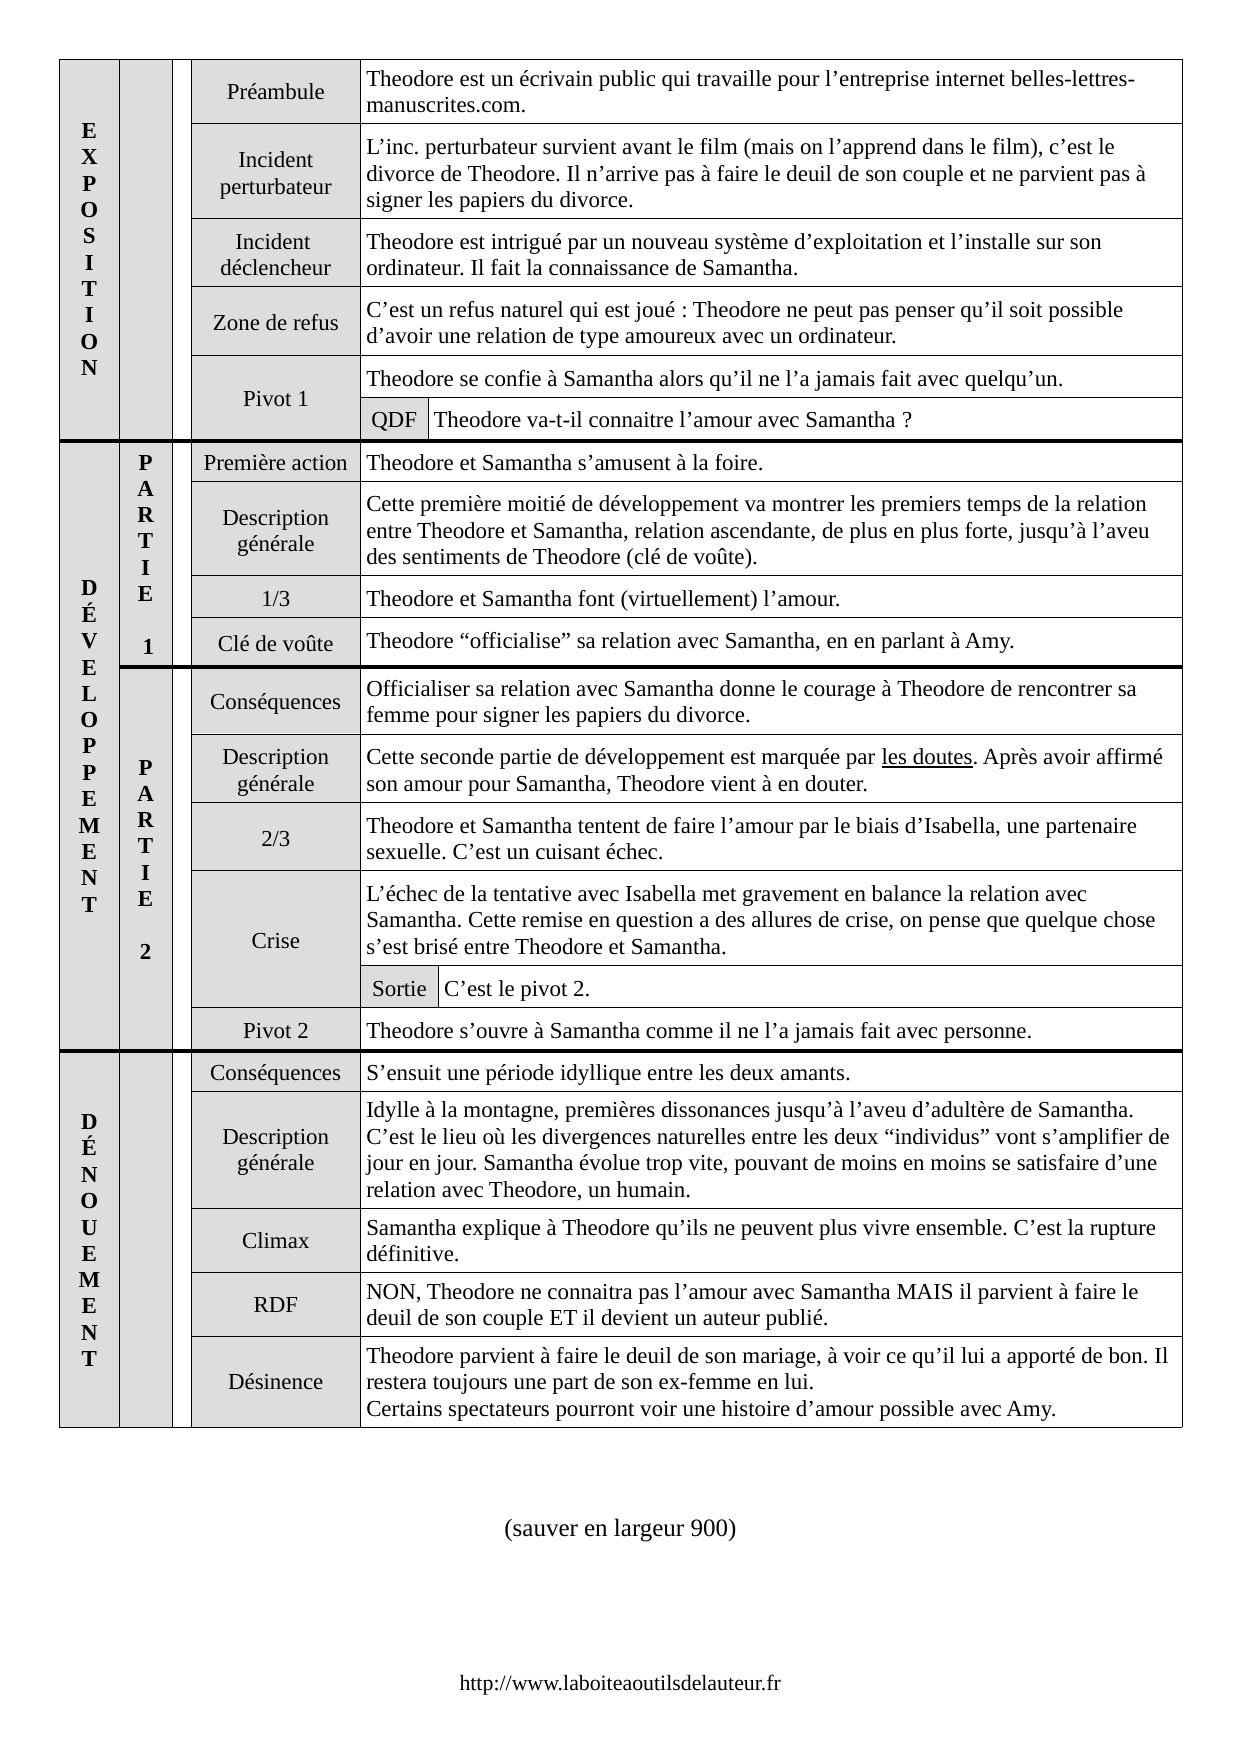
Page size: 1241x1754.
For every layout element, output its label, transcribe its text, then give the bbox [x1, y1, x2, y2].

table_cell Idylle à la montagne, premières dissonances jusqu’à l’aveu d’adultère de Samantha. C’est le lieu où les divergences naturelles entre les deux “individus” vont s’amplifier de jour en jour. Samantha évolue trop vite, pouvant de moins en moins se satisfaire d’une relation avec Theodore, un humain. [361, 1092, 1182, 1208]
table_cell [173, 443, 191, 665]
table_cell Pivot 1 [192, 356, 360, 439]
table_cell Désinence [192, 1337, 360, 1427]
table_header E X P O S I T I O N [60, 60, 119, 439]
table_cell Clé de voûte [192, 618, 360, 665]
table_cell Theodore parvient à faire le deuil de son mariage, à voir ce qu’il lui a apporté de bon. Il restera toujours une part de son ex-femme en lui. Certains spectateurs pourront voir une histoire d’amour possible avec Amy. [361, 1337, 1182, 1427]
table_cell 1/3 [192, 576, 360, 617]
table_cell Première action [192, 443, 360, 481]
table_cell D É V E L O P P E M E N T [60, 443, 119, 1049]
table_cell P A R T I E 1 [120, 443, 172, 665]
table_cell C’est un refus naturel qui est joué : Theodore ne peut pas penser qu’il soit possible d’avoir une relation de type amoureux avec un ordinateur. [361, 287, 1182, 355]
table_cell C’est le pivot 2. [439, 966, 1182, 1007]
table_cell 2/3 [192, 803, 360, 870]
table_cell Theodore et Samantha font (virtuellement) l’amour. [361, 576, 1182, 617]
text (sauver en largeur 900) [59, 1513, 1181, 1542]
table_cell [120, 1053, 172, 1427]
table_cell QDF [361, 398, 428, 439]
table_cell Theodore est intrigué par un nouveau système d’exploitation et l’installe sur son ordinateur. Il fait la connaissance de Samantha. [361, 219, 1182, 286]
table_cell Incident perturbateur [192, 124, 360, 218]
table_cell [173, 669, 191, 1049]
table_cell Theodore et Samantha tentent de faire l’amour par le biais d’Isabella, une partenaire sexuelle. C’est un cuisant échec. [361, 803, 1182, 870]
table_cell P A R T I E 2 [120, 669, 172, 1049]
table_cell Crise [192, 871, 360, 1007]
table_cell Description générale [192, 735, 360, 802]
table_cell Zone de refus [192, 287, 360, 355]
table_cell Climax [192, 1209, 360, 1272]
table_cell Incident déclencheur [192, 219, 360, 286]
table_cell Description générale [192, 482, 360, 575]
table_header [173, 60, 191, 439]
table_cell Theodore s’ouvre à Samantha comme il ne l’a jamais fait avec personne. [361, 1008, 1182, 1049]
table_cell Theodore se confie à Samantha alors qu’il ne l’a jamais fait avec quelqu’un. [361, 356, 1182, 397]
table_cell L’échec de la tentative avec Isabella met gravement en balance la relation avec Samantha. Cette remise en question a des allures de crise, on pense que quelque chose s’est brisé entre Theodore et Samantha. [361, 871, 1182, 965]
table_cell NON, Theodore ne connaitra pas l’amour avec Samantha MAIS il parvient à faire le deuil de son couple ET il devient un auteur publié. [361, 1273, 1182, 1336]
table_header Préambule [192, 60, 360, 123]
table_cell Samantha explique à Theodore qu’ils ne peuvent plus vivre ensemble. C’est la rupture définitive. [361, 1209, 1182, 1272]
table_header [120, 60, 172, 439]
table_header Theodore est un écrivain public qui travaille pour l’entreprise internet belles-lettres-manuscrites.com. [361, 60, 1182, 123]
table_cell L’inc. perturbateur survient avant le film (mais on l’apprend dans le film), c’est le divorce de Theodore. Il n’arrive pas à faire le deuil de son couple et ne parvient pas à signer les papiers du divorce. [361, 124, 1182, 218]
table_cell D É N O U E M E N T [60, 1053, 119, 1427]
table_cell Theodore “officialise” sa relation avec Samantha, en en parlant à Amy. [361, 618, 1182, 665]
table_cell Theodore et Samantha s’amusent à la foire. [361, 443, 1182, 481]
table_cell Conséquences [192, 1053, 360, 1091]
table_cell Officialiser sa relation avec Samantha donne le courage à Theodore de rencontrer sa femme pour signer les papiers du divorce. [361, 669, 1182, 733]
table_cell Sortie [361, 966, 438, 1007]
table_cell S’ensuit une période idyllique entre les deux amants. [361, 1053, 1182, 1091]
table_cell Description générale [192, 1092, 360, 1208]
table_cell [173, 1053, 191, 1427]
table_cell Theodore va-t-il connaitre l’amour avec Samantha ? [429, 398, 1182, 439]
table_cell Cette seconde partie de développement est marquée par les doutes. Après avoir affirmé son amour pour Samantha, Theodore vient à en douter. [361, 735, 1182, 802]
table_cell Conséquences [192, 669, 360, 733]
table_cell Cette première moitié de développement va montrer les premiers temps de la relation entre Theodore et Samantha, relation ascendante, de plus en plus forte, jusqu’à l’aveu des sentiments de Theodore (clé de voûte). [361, 482, 1182, 575]
table_cell Pivot 2 [192, 1008, 360, 1049]
table_cell RDF [192, 1273, 360, 1336]
